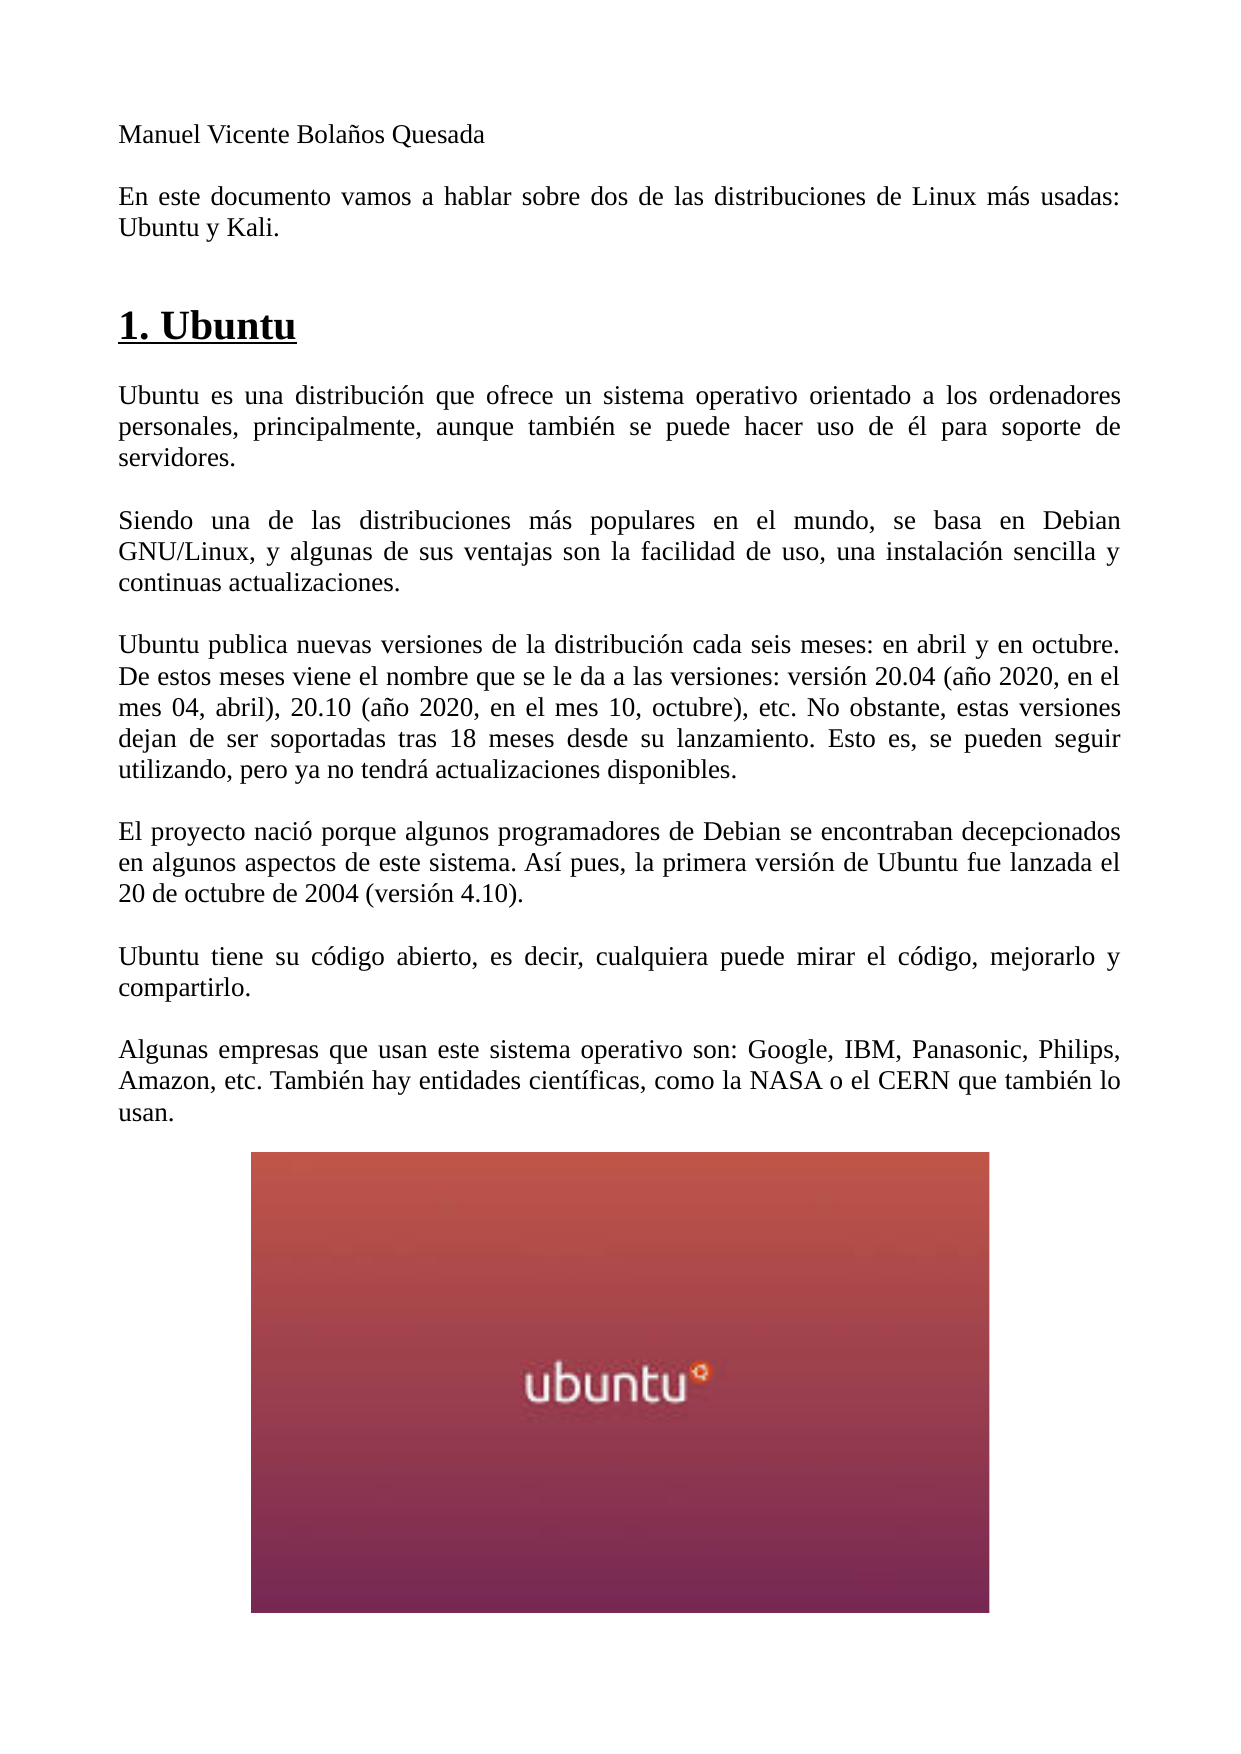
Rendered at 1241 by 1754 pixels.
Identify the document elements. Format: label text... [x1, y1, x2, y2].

text Ubuntu tiene su código abierto, es decir, cualquiera puede mirar el código, mejorarlo y compartirlo. [118, 940, 1122, 1002]
text En este documento vamos a hablar sobre dos de las distribuciones de Linux más usadas: Ubuntu y Kali. [118, 180, 1122, 243]
text El proyecto nació porque algunos programadores de Debian se encontraban decepcionados en algunos aspectos de este sistema. Así pues, la primera versión de Ubuntu fue lanzada el 20 de octubre de 2004 (versión 4.10). [118, 815, 1122, 909]
text Siendo una de las distribuciones más populares en el mundo, se basa en Debian GNU/Linux, y algunas de sus ventajas son la facilidad de uso, una instalación sencilla y continuas actualizaciones. [118, 504, 1122, 597]
text Manuel Vicente Bolaños Quesada [118, 118, 1122, 149]
text Ubuntu publica nuevas versiones de la distribución cada seis meses: en abril y en octubre. De estos meses viene el nombre que se le da a las versiones: versión 20.04 (año 2020, en el mes 04, abril), 20.10 (año 2020, en el mes 10, octubre), etc. No obstante, estas versiones dejan de ser soportadas tras 18 meses desde su lanzamiento. Esto es, se pueden seguir utilizando, pero ya no tendrá actualizaciones disponibles. [118, 628, 1122, 784]
picture [251, 1152, 990, 1613]
text Ubuntu es una distribución que ofrece un sistema operativo orientado a los ordenadores personales, principalmente, aunque también se puede hacer uso de él para soporte de servidores. [118, 379, 1122, 473]
text Algunas empresas que usan este sistema operativo son: Google, IBM, Panasonic, Philips, Amazon, etc. También hay entidades científicas, como la NASA o el CERN que también lo usan. [118, 1033, 1122, 1127]
text 1. Ubuntu [118, 300, 1122, 348]
